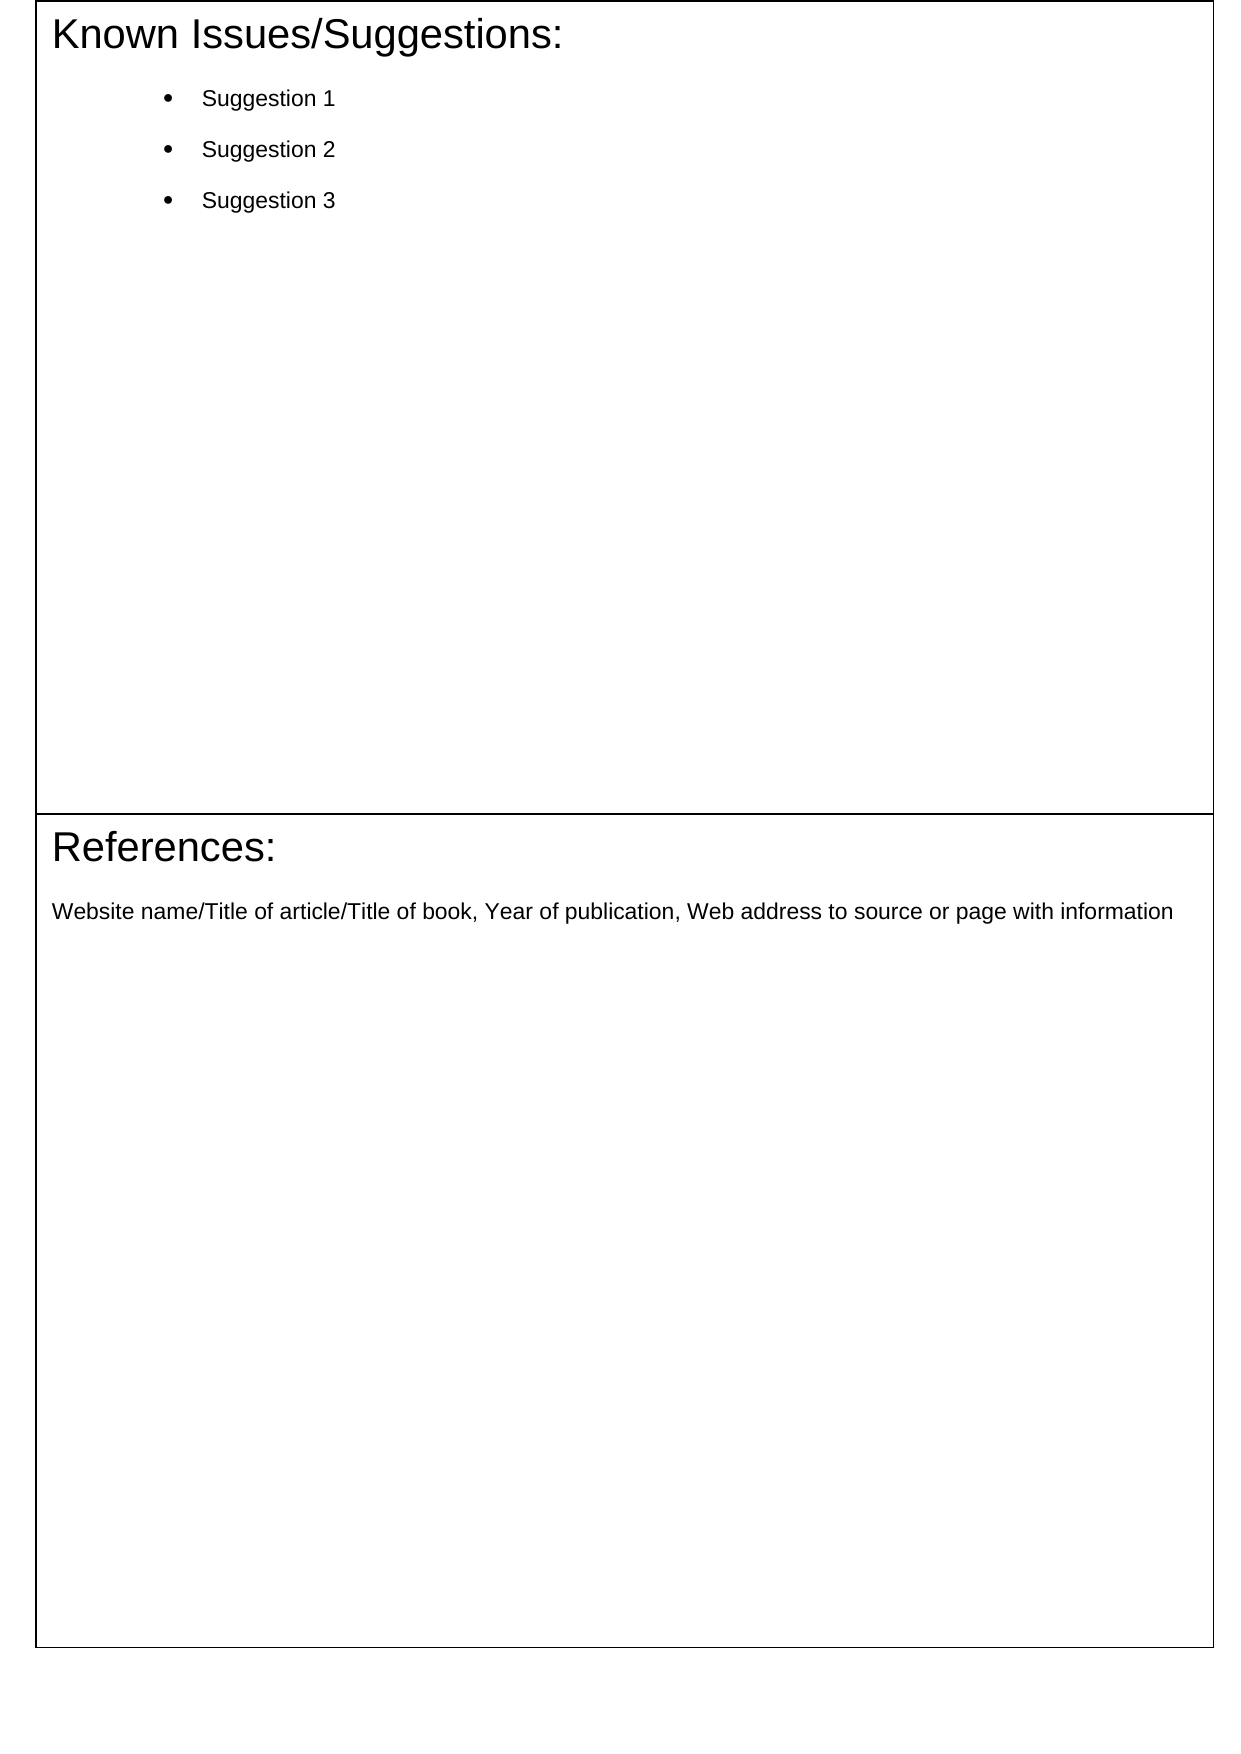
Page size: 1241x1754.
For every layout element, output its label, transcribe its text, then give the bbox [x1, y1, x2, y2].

text References: [52, 822, 1198, 870]
text Known Issues/Suggestions: [52, 9, 1198, 57]
text Website name/Title of article/Title of book, Year of publication, Web address to source or page with information [52, 898, 1198, 924]
list Suggestion 1 [164, 85, 1198, 111]
list Suggestion 3 [164, 187, 1198, 213]
list Suggestion 2 [164, 136, 1198, 162]
